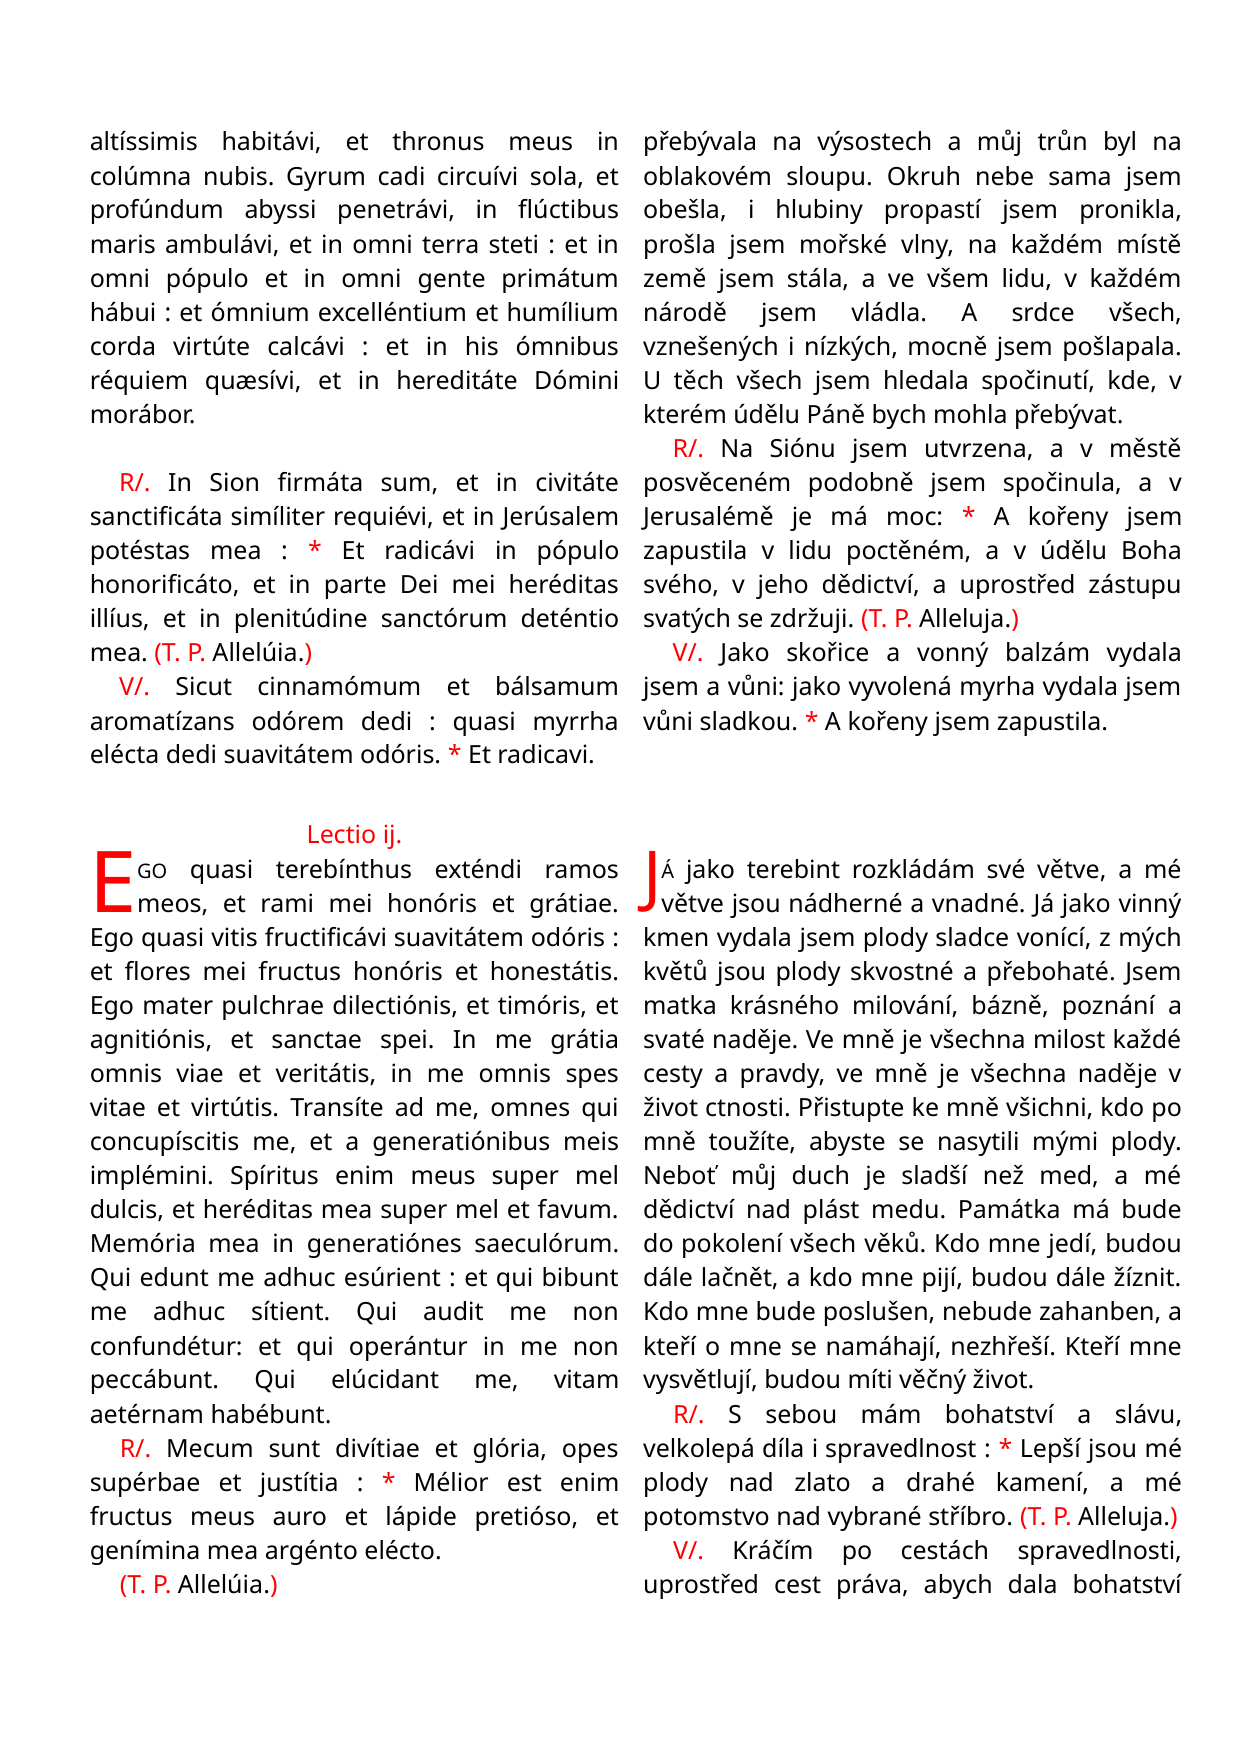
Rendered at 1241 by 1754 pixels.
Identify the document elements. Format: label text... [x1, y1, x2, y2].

table_cell Já jsem z úst Nejvyššího vyšla, prvorozená před každým tvorem. Já jsem učinila na nebi, aby vzešlo světlo neskonalé, a jako mlha přikryla jsem celou zemi. Já jsem přebývala na výsostech a můj trůn byl na oblakovém sloupu. Okruh nebe sama jsem obešla, i hlubiny propastí jsem pronikla, prošla jsem mořské vlny, na každém místě země jsem stála, a ve všem lidu, v každém národě jsem vládla. A srdce všech, vznešených i nízkých, mocně jsem pošlapala. U těch všech jsem hledala spočinutí, kde, v kterém údělu Páně bych mohla přebývat. R/. Na Siónu jsem utvrzena, a v městě posvěceném podobně jsem spočinula, a v Jerusalémě je má moc: * A kořeny jsem zapustila v lidu poctěném, a v údělu Boha svého, v jeho dědictví, a uprostřed zástupu svatých se zdržuji. (T. P. Alleluja.) V/. Jako skořice a vonný balzám vydala jsem a vůni: jako vyvolená myrha vydala jsem vůni sladkou. * A kořeny jsem zapustila. [631, 118, 1194, 811]
table_cell Lectio ij. Ego quasi terebínthus exténdi ramos meos, et rami mei honóris et grátiae. Ego quasi vitis fructificávi suavitátem odóris : et flores mei fructus honóris et honestátis. Ego mater pulchrae dilectiónis, et timóris, et agnitiónis, et sanctae spei. In me grátia omnis viae et veritátis, in me omnis spes vitae et virtútis. Transíte ad me, omnes qui concupíscitis me, et a generatiónibus meis implémini. Spíritus enim meus super mel dulcis, et heréditas mea super mel et favum. Memória mea in generatiónes saeculórum. Qui edunt me adhuc esúrient : et qui bibunt me adhuc sítient. Qui audit me non confundétur: et qui operántur in me non peccábunt. Qui elúcidant me, vitam aetérnam habébunt. R/. Mecum sunt divítiae et glória, opes supérbae et justítia : * Mélior est enim fructus meus auro et lápide pretióso, et genímina mea argénto elécto. (T. P. Allelúia.) [78, 811, 631, 1607]
table_cell In I. Nocturno De libro Ecclesiástici. Lectio j. Cap. 24. Ego ex ore Altíssimi prodívi primogénita ante omnem creatúram : ego feci in coelis ut orirétur lumen indefíciens, et sicut nébula texi omnem terram. Ego in altíssimis habitávi, et thronus meus in colúmna nubis. Gyrum cadi circuívi sola, et profúndum abyssi penetrávi, in flúctibus maris ambulávi, et in omni terra steti : et in omni pópulo et in omni gente primátum hábui : et ómnium excelléntium et humílium corda virtúte calcávi : et in his ómnibus réquiem quæsívi, et in hereditáte Dómini morábor. R/. In Sion firmáta sum, et in civitáte sanctificáta simíliter requiévi, et in Jerúsalem potéstas mea : * Et radicávi in pópulo honorificáto, et in parte Dei mei heréditas illíus, et in plenitúdine sanctórum deténtio mea. (T. P. Allelúia.) V/. Sicut cinnamómum et bálsamum aromatízans odórem dedi : quasi myrrha elécta dedi suavitátem odóris. * Et radicavi. [78, 118, 631, 811]
table_cell Já jako terebint rozkládám své větve, a mé větve jsou nádherné a vnadné. Já jako vinný kmen vydala jsem plody sladce vonící, z mých květů jsou plody skvostné a přebohaté. Jsem matka krásného milování, bázně, poznání a svaté naděje. Ve mně je všechna milost každé cesty a pravdy, ve mně je všechna naděje v život ctnosti. Přistupte ke mně všichni, kdo po mně toužíte, abyste se nasytili mými plody. Neboť můj duch je sladší než med, a mé dědictví nad plást medu. Památka má bude do pokolení všech věků. Kdo mne jedí, budou dále lačnět, a kdo mne pijí, budou dále žíznit. Kdo mne bude poslušen, nebude zahanben, a kteří o mne se namáhají, nezhřeší. Kteří mne vysvětlují, budou míti věčný život. R/. S sebou mám bohatství a slávu, velkolepá díla i spravedlnost : * Lepší jsou mé plody nad zlato a drahé kamení, a mé potomstvo nad vybrané stříbro. (T. P. Alleluja.) V/. Kráčím po cestách spravedlnosti, uprostřed cest práva, abych dala bohatství [631, 811, 1194, 1607]
